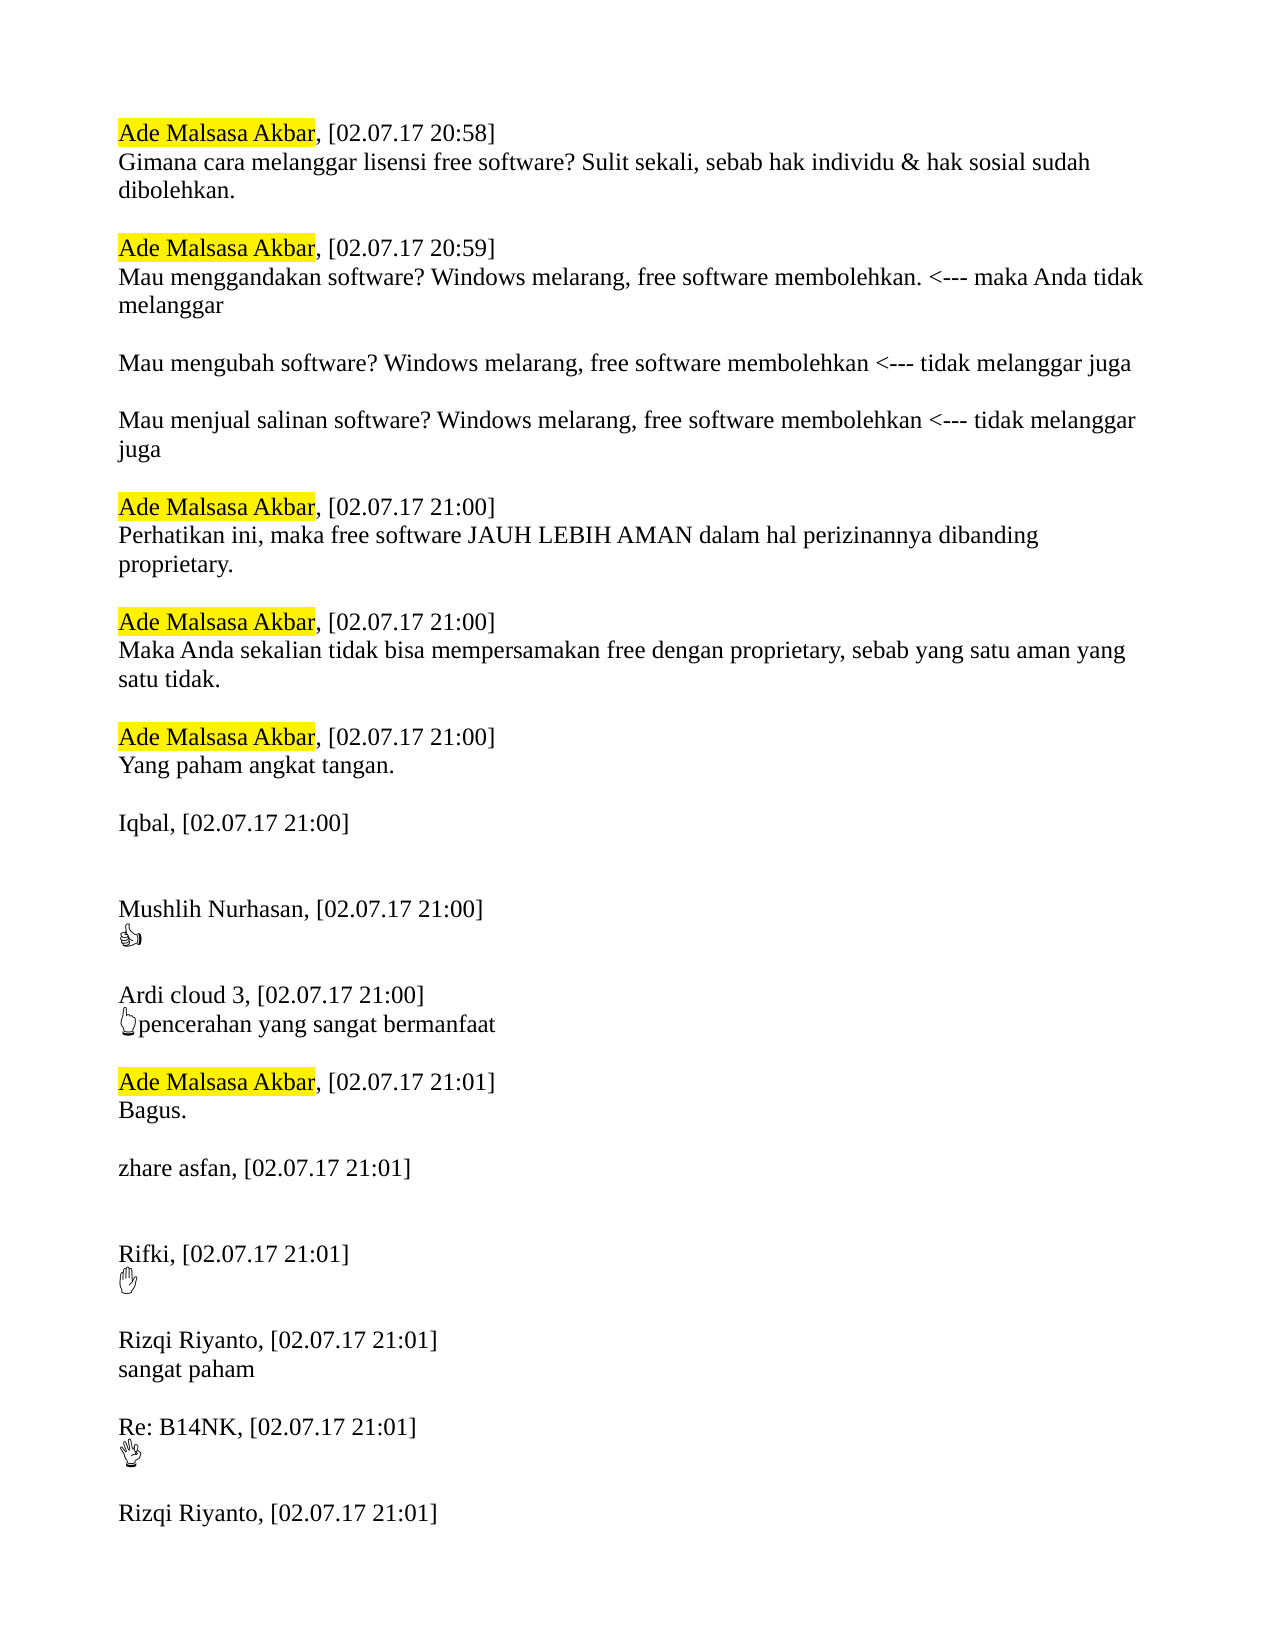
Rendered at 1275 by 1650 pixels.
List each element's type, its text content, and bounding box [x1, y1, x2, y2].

text Ade Malsasa Akbar, [02.07.17 21:00] [118, 722, 1157, 751]
text ✋️ [118, 1268, 1157, 1297]
text Rifki, [02.07.17 21:01] [118, 1239, 1157, 1268]
text Gimana cara melanggar lisensi free software? Sulit sekali, sebab hak individu & hak sosial sudah dibolehkan. [118, 147, 1157, 204]
text zhare asfan, [02.07.17 21:01] [118, 1153, 1157, 1182]
text Yang paham angkat tangan. [118, 751, 1157, 779]
text Mau menggandakan software? Windows melarang, free software membolehkan. <--- maka Anda tidak melanggar [118, 262, 1157, 319]
text Ade Malsasa Akbar, [02.07.17 20:59] [118, 233, 1157, 262]
text Iqbal, [02.07.17 21:00] [118, 808, 1157, 837]
text 👌🏾 [118, 1441, 1157, 1469]
text Mushlih Nurhasan, [02.07.17 21:00] [118, 894, 1157, 923]
text 👍 [118, 923, 1157, 952]
text sangat paham [118, 1354, 1157, 1383]
text Ade Malsasa Akbar, [02.07.17 20:58] [118, 118, 1157, 147]
text Ade Malsasa Akbar, [02.07.17 21:00] [118, 607, 1157, 636]
text Mau menjual salinan software? Windows melarang, free software membolehkan <--- tidak melanggar juga [118, 406, 1157, 463]
text Mau mengubah software? Windows melarang, free software membolehkan <--- tidak melanggar juga [118, 348, 1157, 377]
text Perhatikan ini, maka free software JAUH LEBIH AMAN dalam hal perizinannya dibanding proprietary. [118, 521, 1157, 578]
text Rizqi Riyanto, [02.07.17 21:01] [118, 1498, 1157, 1527]
text Ade Malsasa Akbar, [02.07.17 21:01] [118, 1067, 1157, 1096]
text 🙌🏻 [118, 837, 1157, 866]
text Maka Anda sekalian tidak bisa mempersamakan free dengan proprietary, sebab yang satu aman yang satu tidak. [118, 636, 1157, 693]
text Re: B14NK, [02.07.17 21:01] [118, 1412, 1157, 1441]
text 🤚🏻 [118, 1182, 1157, 1211]
text Rizqi Riyanto, [02.07.17 21:01] [118, 1326, 1157, 1354]
text 👆pencerahan yang sangat bermanfaat [118, 1009, 1157, 1038]
text Ardi cloud 3, [02.07.17 21:00] [118, 981, 1157, 1009]
text Ade Malsasa Akbar, [02.07.17 21:00] [118, 492, 1157, 521]
text Bagus. [118, 1096, 1157, 1124]
